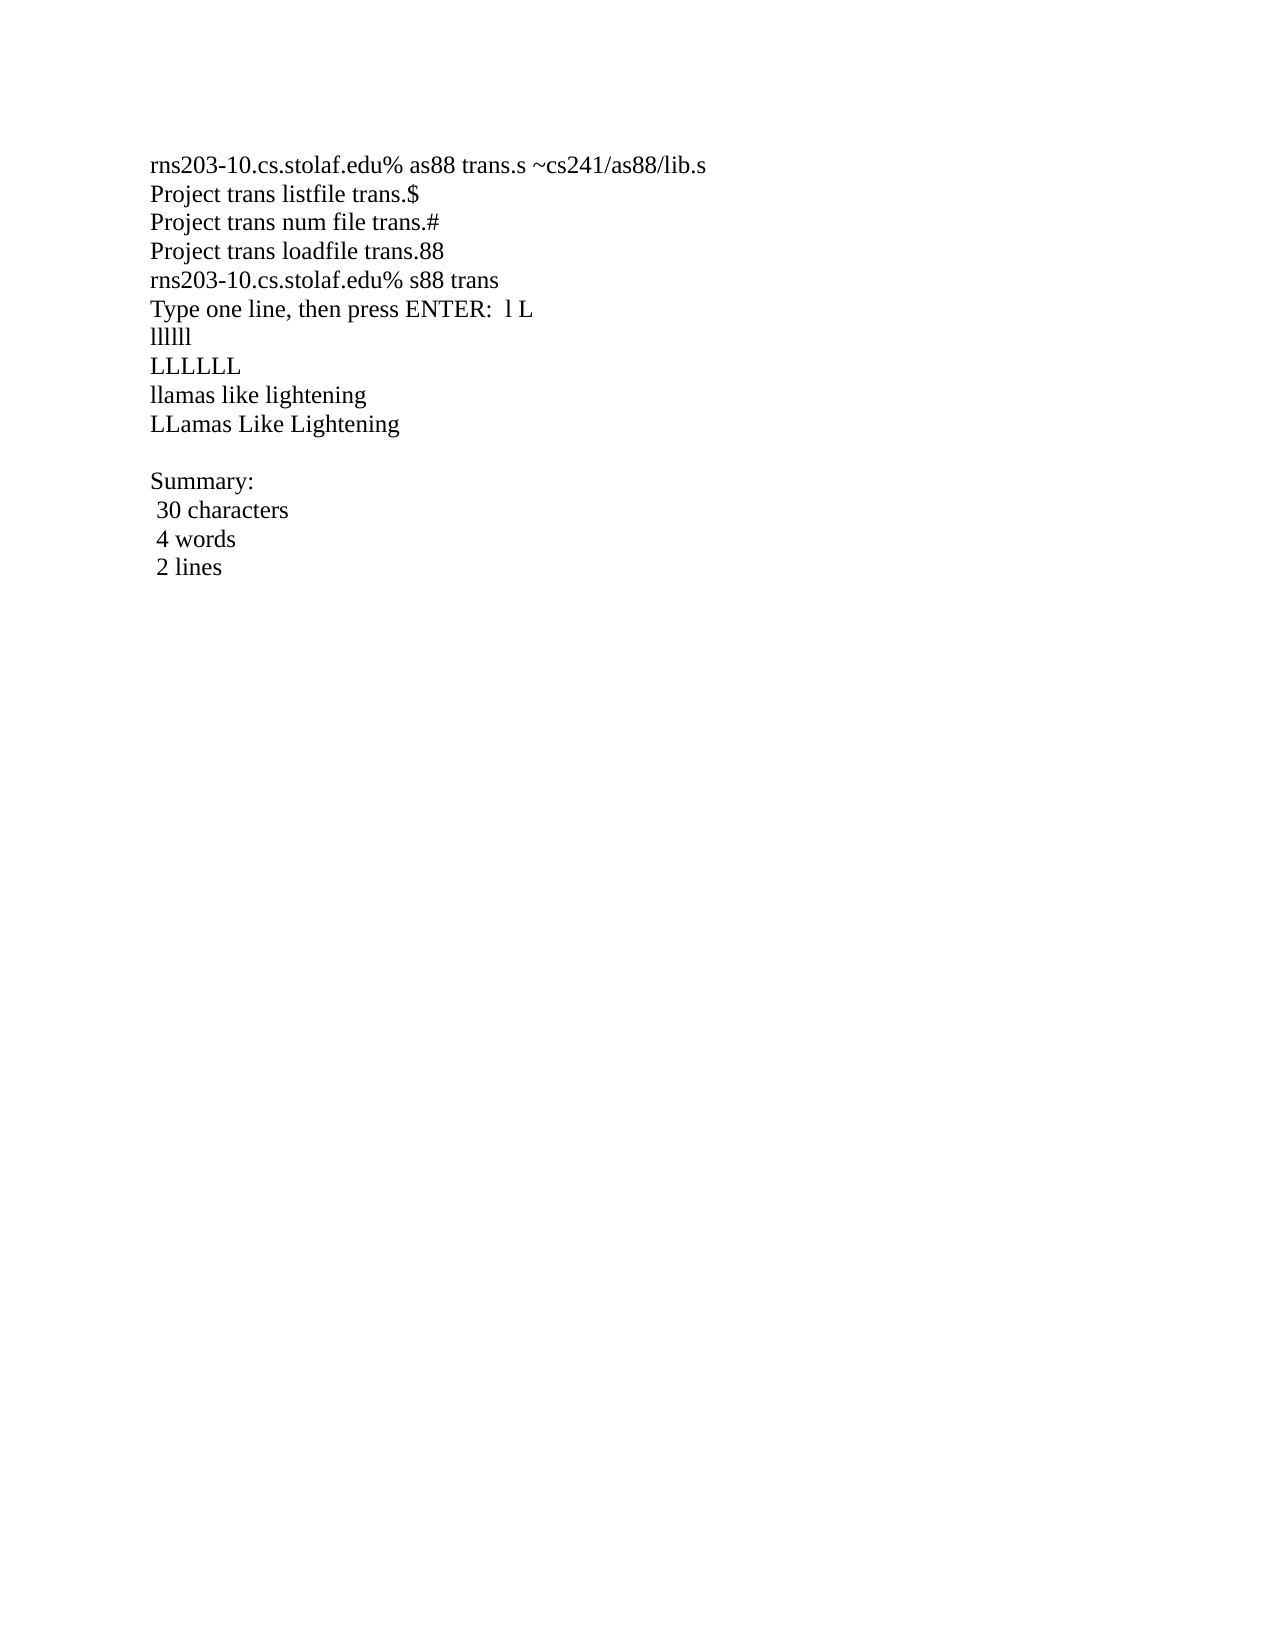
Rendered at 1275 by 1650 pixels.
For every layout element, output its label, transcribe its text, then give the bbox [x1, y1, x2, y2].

text Project trans num file trans.# [150, 207, 1125, 236]
text llamas like lightening [150, 380, 1125, 409]
text Type one line, then press ENTER: l L [150, 294, 1125, 322]
text rns203-10.cs.stolaf.edu% s88 trans [150, 265, 1125, 294]
text Project trans listfile trans.$ [150, 179, 1125, 207]
text 2 lines [150, 552, 1125, 581]
text LLamas Like Lightening [150, 409, 1125, 437]
text llllll [150, 322, 1125, 351]
text Summary: [150, 466, 1125, 495]
text 30 characters [150, 495, 1125, 524]
text 4 words [150, 524, 1125, 552]
text rns203-10.cs.stolaf.edu% as88 trans.s ~cs241/as88/lib.s [150, 150, 1125, 179]
text LLLLLL [150, 351, 1125, 380]
text Project trans loadfile trans.88 [150, 236, 1125, 265]
